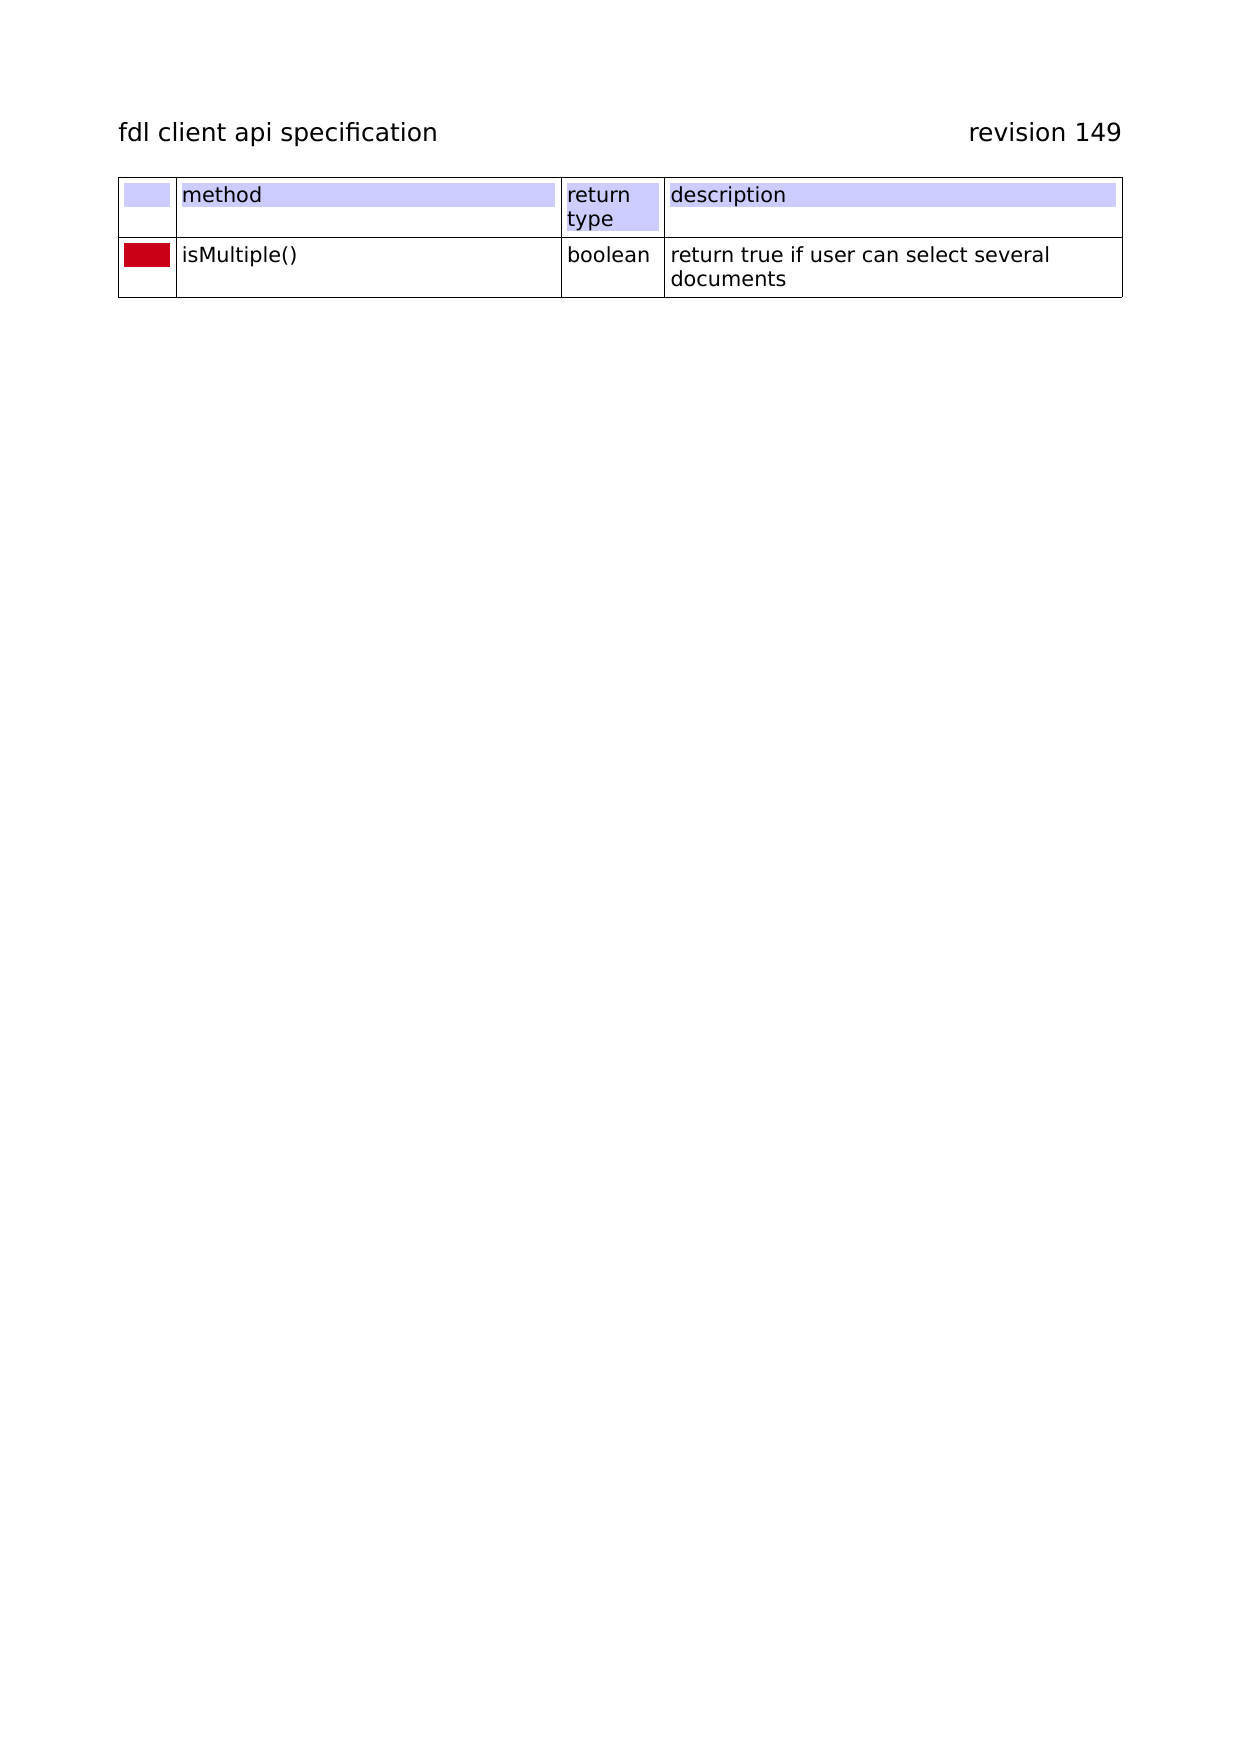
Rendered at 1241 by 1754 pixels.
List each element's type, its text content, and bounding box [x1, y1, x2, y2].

table_cell [119, 238, 176, 297]
table_cell return true if user can select several documents [665, 238, 1122, 297]
table_header return type [562, 178, 664, 237]
table_cell isMultiple() [177, 238, 561, 297]
table_header [119, 178, 176, 237]
table_header method [177, 178, 561, 237]
table_header description [665, 178, 1122, 237]
table_cell boolean [562, 238, 664, 297]
